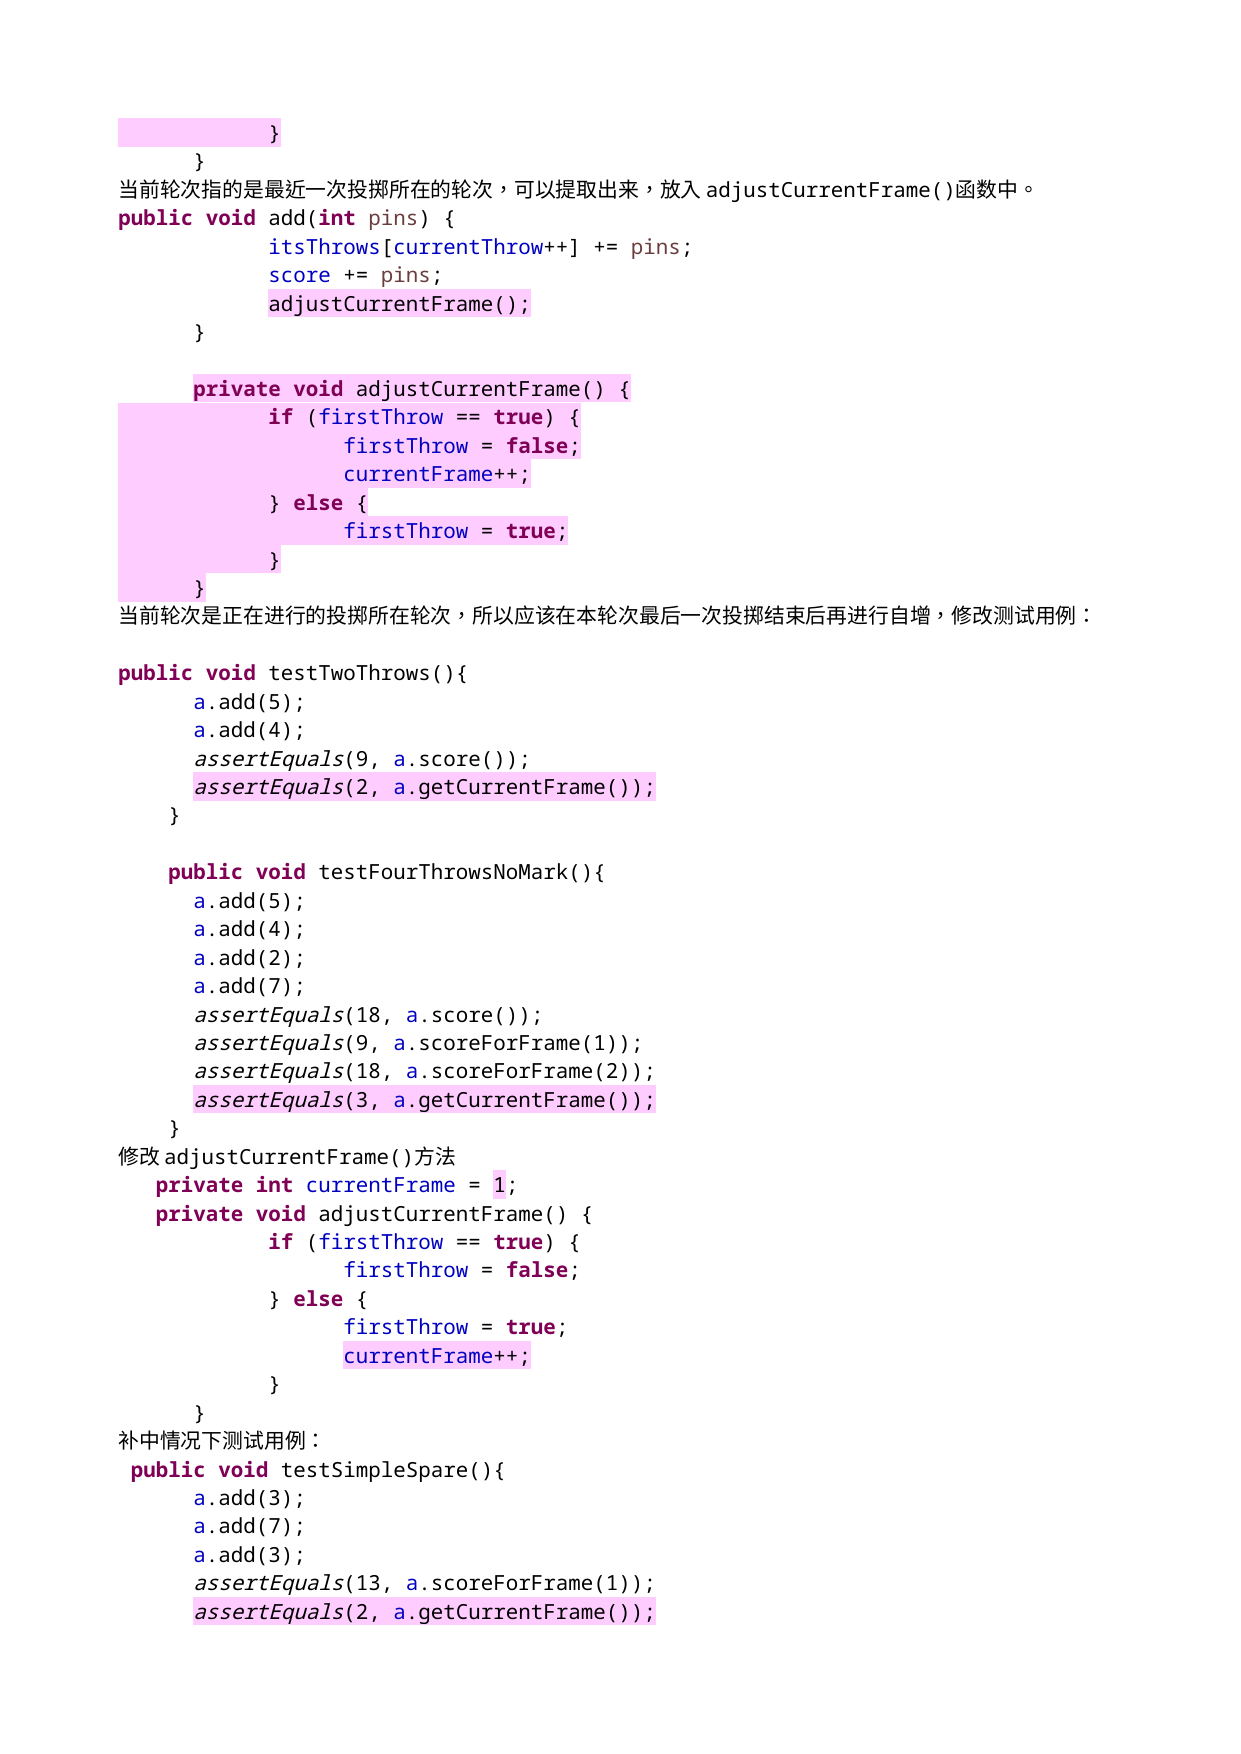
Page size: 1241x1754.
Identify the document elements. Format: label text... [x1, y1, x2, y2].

text public void testSimpleSpare(){ [118, 1455, 1122, 1483]
text a.add(5); [118, 886, 1122, 914]
text assertEquals(3, a.getCurrentFrame()); [118, 1085, 1122, 1113]
text a.add(4); [118, 715, 1122, 744]
text } [118, 317, 1122, 346]
text a.add(2); [118, 943, 1122, 971]
text firstThrow = false; [118, 1256, 1122, 1284]
text currentFrame++; [118, 459, 1122, 488]
text assertEquals(9, a.scoreForFrame(1)); [118, 1028, 1122, 1057]
text private void adjustCurrentFrame() { [118, 1199, 1122, 1227]
text assertEquals(18, a.scoreForFrame(2)); [118, 1057, 1122, 1085]
text assertEquals(2, a.getCurrentFrame()); [118, 772, 1122, 801]
text assertEquals(9, a.score()); [118, 744, 1122, 772]
text } [118, 801, 1122, 829]
text } else { [118, 488, 1122, 516]
text a.add(3); [118, 1483, 1122, 1512]
text } else { [118, 1284, 1122, 1312]
text } [118, 1113, 1122, 1142]
text a.add(7); [118, 971, 1122, 1000]
text 当前轮次是正在进行的投掷所在轮次，所以应该在本轮次最后一次投掷结束后再进行自增，修改测试用例： [118, 602, 1122, 630]
text itsThrows[currentThrow++] += pins; [118, 232, 1122, 260]
text } [118, 1369, 1122, 1398]
text firstThrow = true; [118, 1312, 1122, 1341]
text firstThrow = false; [118, 431, 1122, 459]
text 修改adjustCurrentFrame()方法 [118, 1142, 1122, 1170]
text if (firstThrow == true) { [118, 402, 1122, 431]
text a.add(4); [118, 914, 1122, 943]
text assertEquals(2, a.getCurrentFrame()); [118, 1597, 1122, 1625]
text public void testTwoThrows(){ [118, 658, 1122, 687]
text assertEquals(18, a.score()); [118, 1000, 1122, 1028]
text a.add(7); [118, 1512, 1122, 1540]
text } [118, 147, 1122, 175]
text a.add(5); [118, 687, 1122, 715]
text 补中情况下测试用例： [118, 1426, 1122, 1455]
text private void adjustCurrentFrame() { [118, 374, 1122, 402]
text a.add(3); [118, 1540, 1122, 1568]
text firstThrow = true; [118, 516, 1122, 545]
text } [118, 1398, 1122, 1426]
text score += pins; [118, 260, 1122, 289]
text assertEquals(13, a.scoreForFrame(1)); [118, 1568, 1122, 1597]
text 当前轮次指的是最近一次投掷所在的轮次，可以提取出来，放入adjustCurrentFrame()函数中。 [118, 175, 1122, 203]
text } [118, 573, 1122, 602]
text adjustCurrentFrame(); [118, 289, 1122, 317]
text public void add(int pins) { [118, 203, 1122, 232]
text public void testFourThrowsNoMark(){ [118, 857, 1122, 886]
text } [118, 118, 1122, 147]
text private int currentFrame = 1; [118, 1170, 1122, 1199]
text } [118, 545, 1122, 573]
text if (firstThrow == true) { [118, 1227, 1122, 1256]
text currentFrame++; [118, 1341, 1122, 1369]
